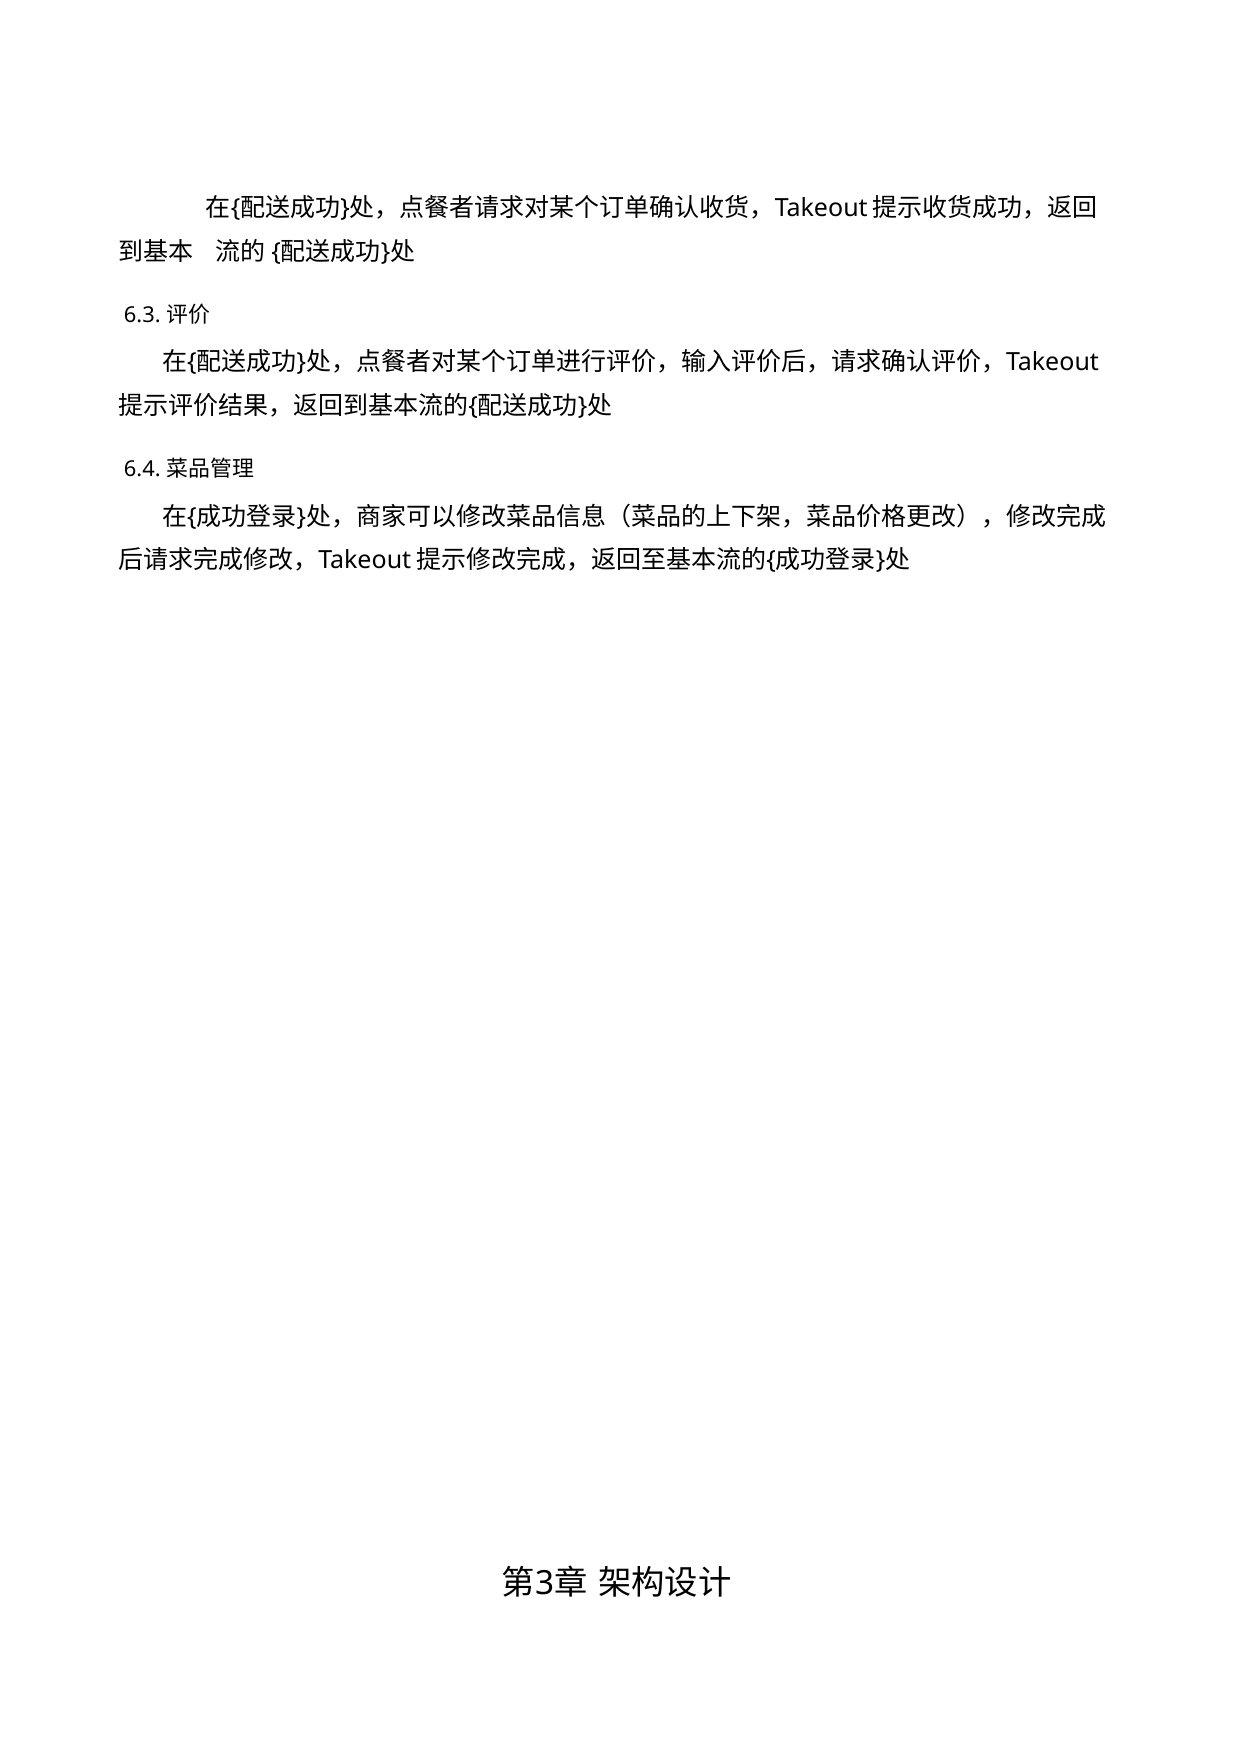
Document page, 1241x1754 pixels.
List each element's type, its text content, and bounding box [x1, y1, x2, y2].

subtitle 评价 [118, 297, 1122, 329]
text 在{配送成功}处，点餐者对某个订单进行评价，输入评价后，请求确认评价，Takeout提示评价结果，返回到基本流的{配送成功}处 [118, 342, 1122, 421]
text 在{配送成功}处，点餐者请求对某个订单确认收货，Takeout提示收货成功，返回到基本 流的 {配送成功}处 [118, 188, 1122, 267]
subtitle 菜品管理 [118, 451, 1122, 483]
subtitle 架构设计 [118, 1556, 1122, 1604]
text 在{成功登录}处，商家可以修改菜品信息（菜品的上下架，菜品价格更改），修改完成后请求完成修改，Takeout提示修改完成，返回至基本流的{成功登录}处 [118, 496, 1122, 576]
